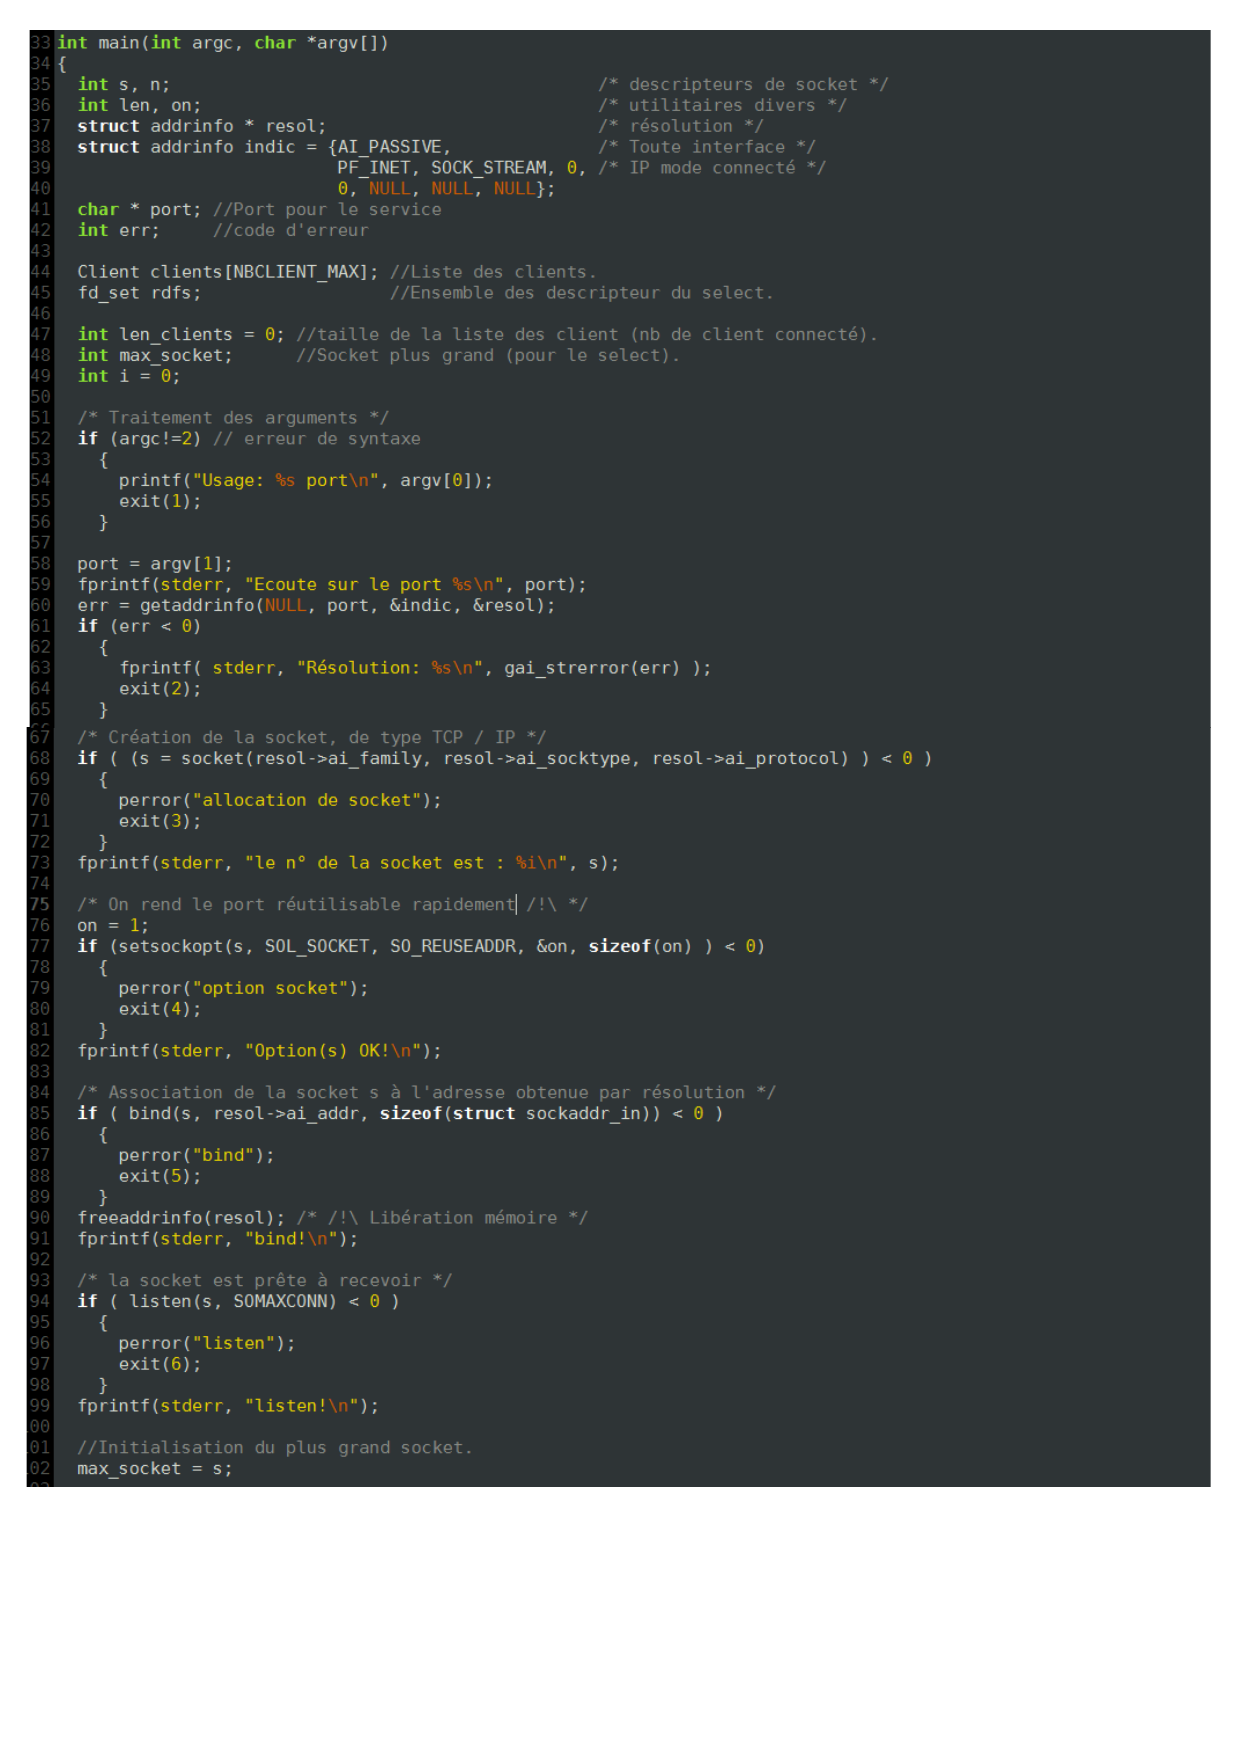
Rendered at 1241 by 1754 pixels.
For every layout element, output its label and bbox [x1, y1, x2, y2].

picture [26, 30, 1211, 1487]
